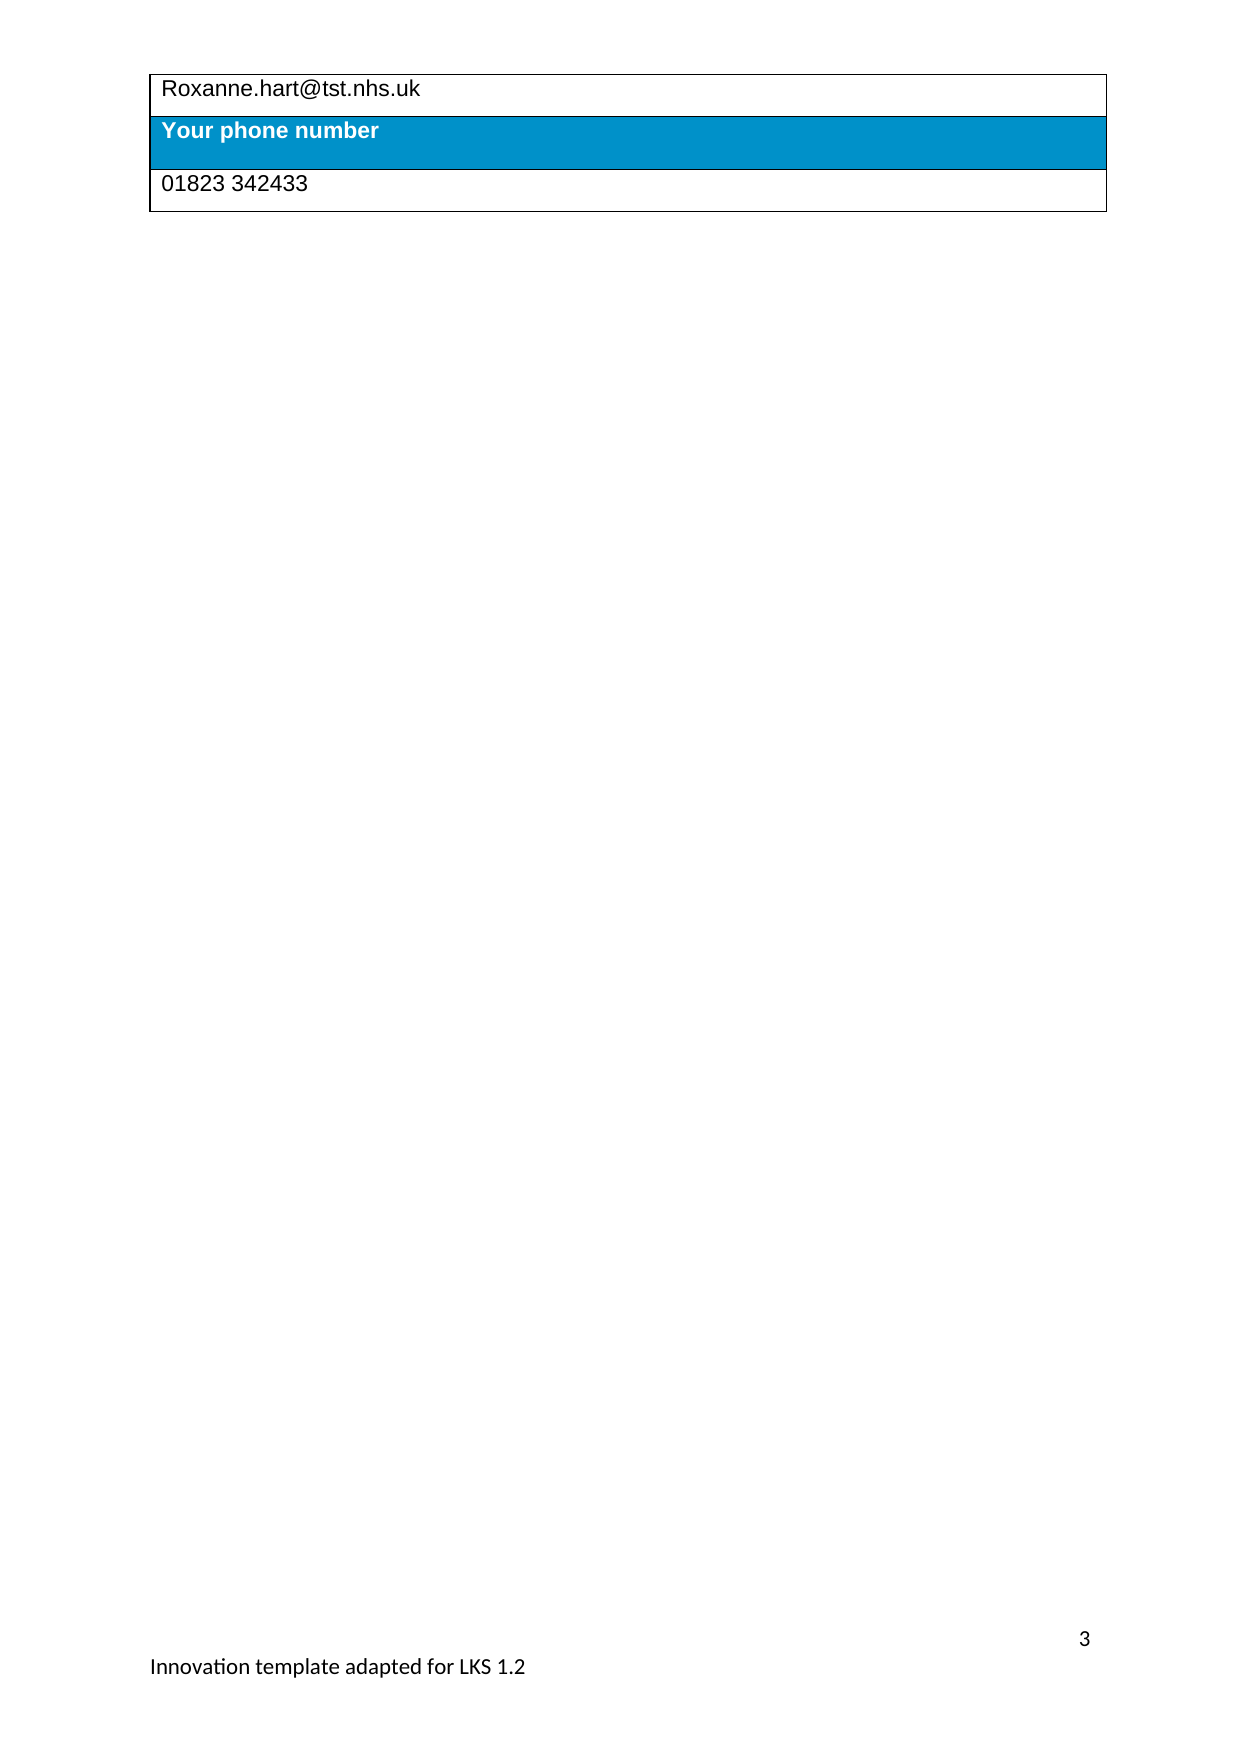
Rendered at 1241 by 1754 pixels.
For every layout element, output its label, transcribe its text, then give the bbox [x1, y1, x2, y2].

table_cell 01823 342433 [151, 170, 1106, 211]
table_cell Your phone number [151, 117, 1106, 169]
table_cell Roxanne.hart@tst.nhs.uk [151, 75, 1106, 116]
